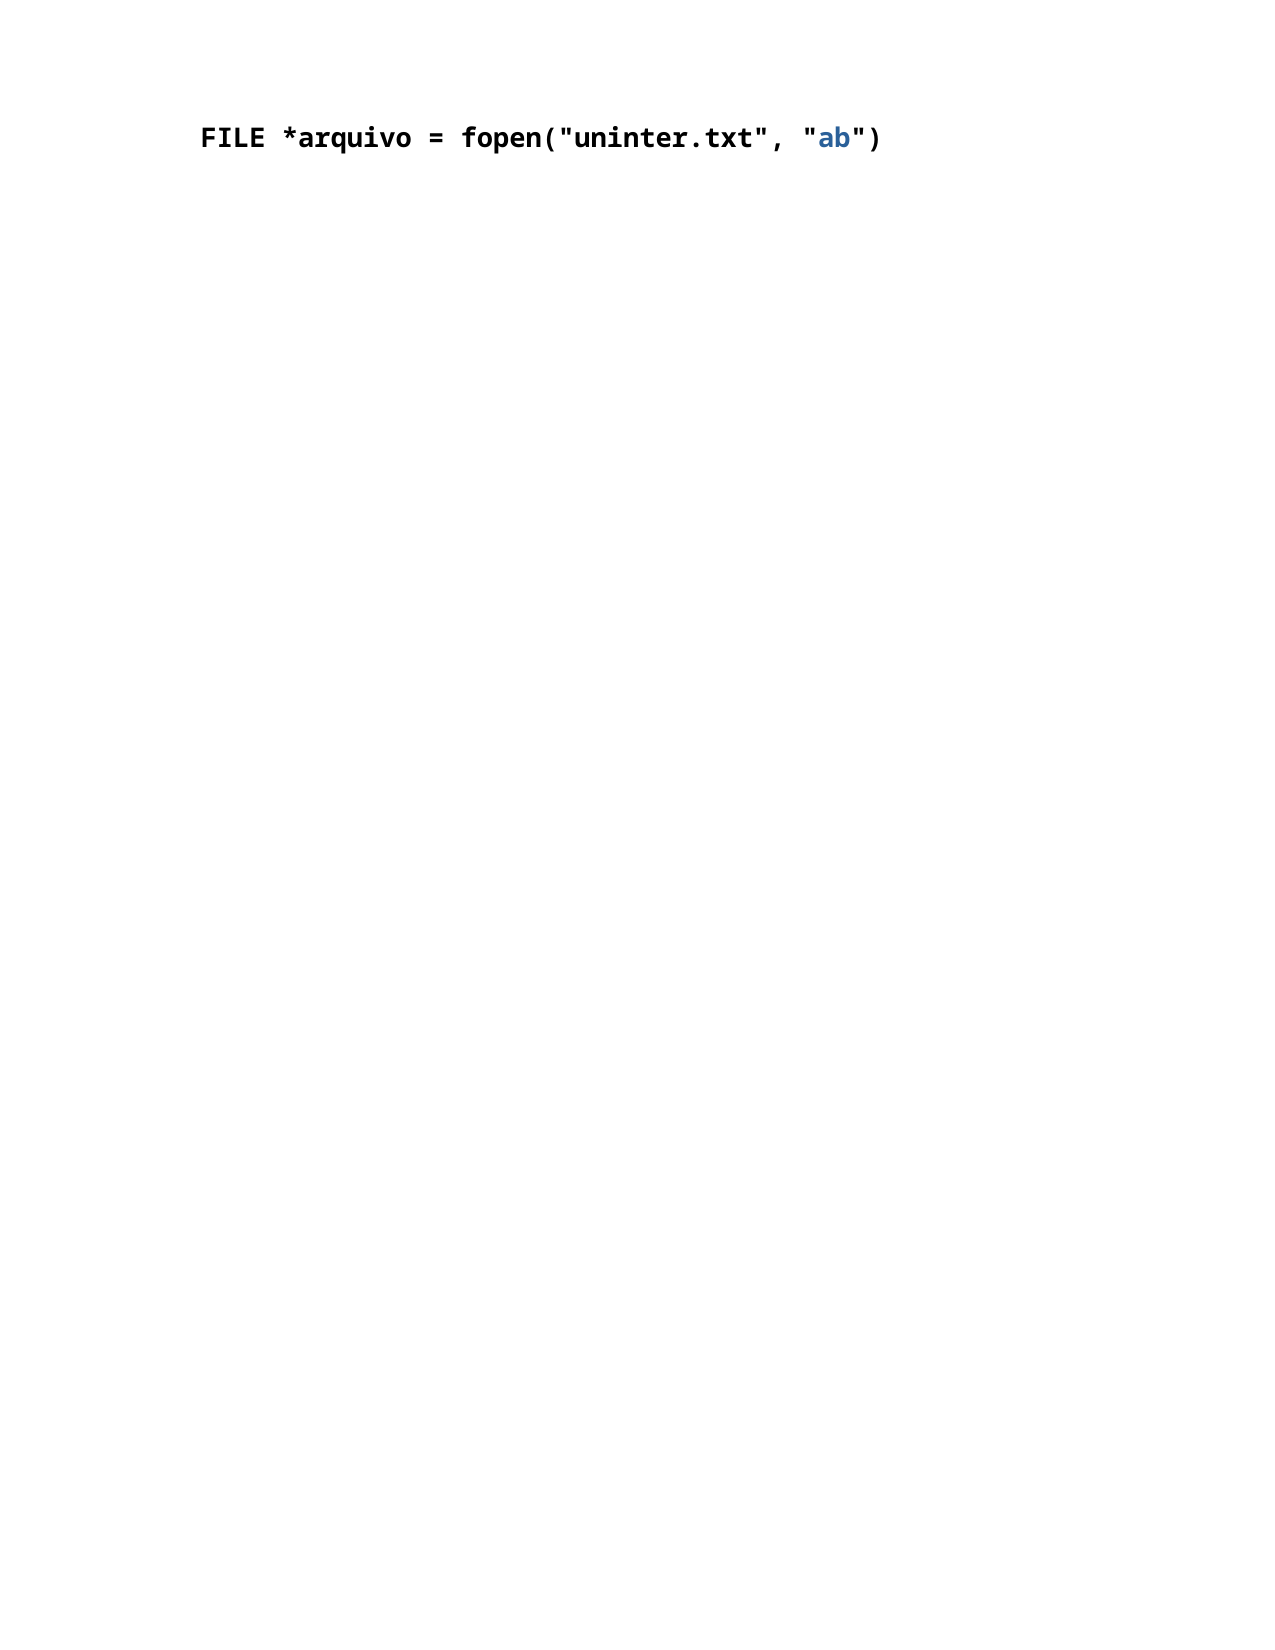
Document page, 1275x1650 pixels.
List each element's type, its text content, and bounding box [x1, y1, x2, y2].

list FILE *arquivo = fopen("uninter.txt", "ab") [163, 118, 1157, 189]
